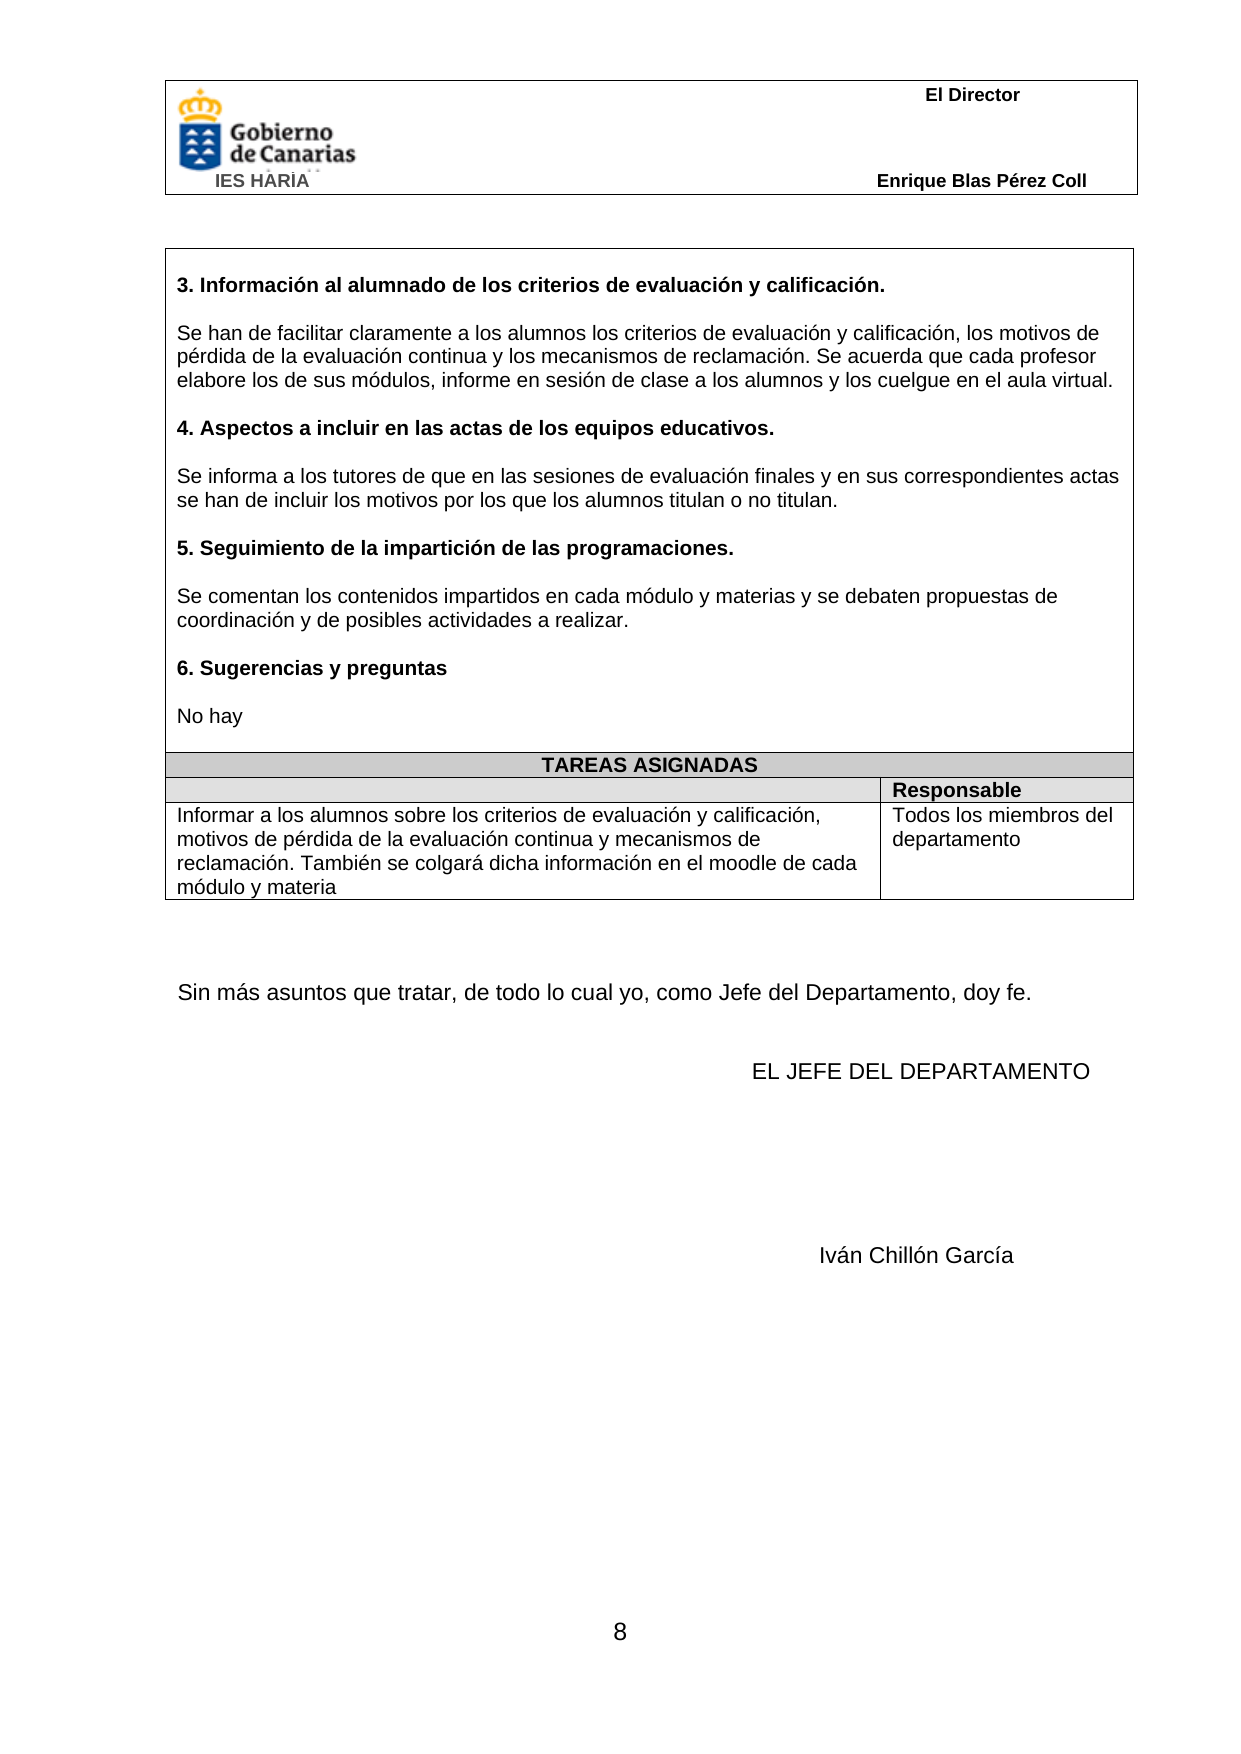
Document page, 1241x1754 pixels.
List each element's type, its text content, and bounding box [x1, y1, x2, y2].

text Iván Chillón García [177, 1242, 1122, 1268]
table_cell Responsable [881, 778, 1133, 802]
table_cell Todos los miembros del departamento [881, 803, 1133, 898]
picture [173, 85, 359, 172]
text EL JEFE DEL DEPARTAMENTO [177, 1058, 1122, 1084]
table_cell Informar a los alumnos sobre los criterios de evaluación y calificación, motivos de pérdida de la evaluación continua y mecanismos de reclamación. También se colgará dicha información en el moodle de cada módulo y materia [166, 803, 880, 898]
table_cell 3. Información al alumnado de los criterios de evaluación y calificación. Se han de facilitar claramente a los alumnos los criterios de evaluación y calificación, los motivos de pérdida de la evaluación continua y los mecanismos de reclamación. Se acuerda que cada profesor elabore los de sus módulos, informe en sesión de clase a los alumnos y los cuelgue en el aula virtual. 4. Aspectos a incluir en las actas de los equipos educativos. Se informa a los tutores de que en las sesiones de evaluación finales y en sus correspondientes actas se han de incluir los motivos por los que los alumnos titulan o no titulan. 5. Seguimiento de la impartición de las programaciones. Se comentan los contenidos impartidos en cada módulo y materias y se debaten propuestas de coordinación y de posibles actividades a realizar. 6. Sugerencias y preguntas No hay [166, 249, 1133, 752]
text Sin más asuntos que tratar, de todo lo cual yo, como Jefe del Departamento, doy fe. [177, 979, 1122, 1005]
table_cell [166, 778, 880, 802]
table_cell TAREAS ASIGNADAS [166, 753, 1133, 777]
